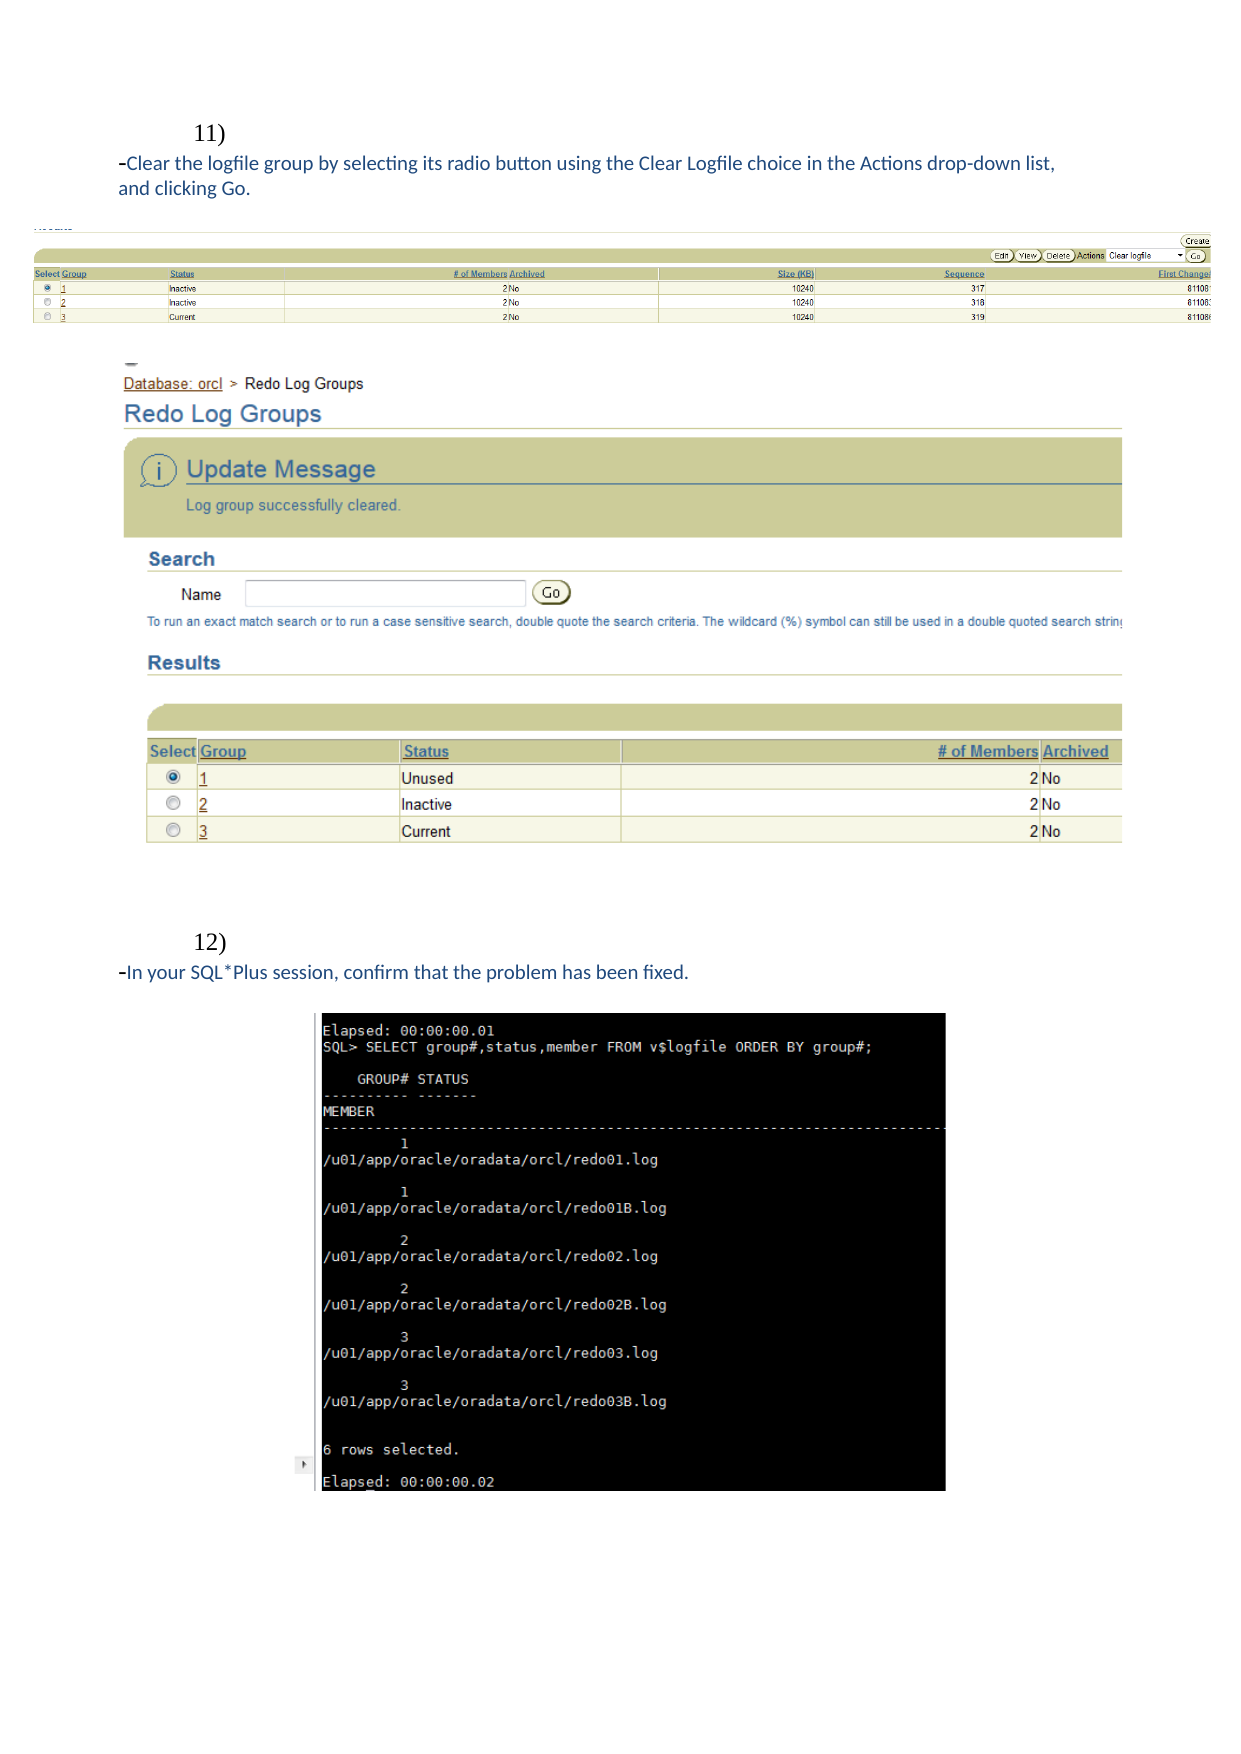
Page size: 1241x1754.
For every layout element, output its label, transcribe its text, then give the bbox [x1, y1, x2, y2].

text 12) [118, 927, 1122, 956]
text 11) [118, 118, 1122, 147]
picture [294, 1013, 946, 1491]
text -In your SQL*Plus session, confirm that the problem has been fixed. [118, 956, 1122, 985]
picture [29, 229, 1211, 335]
text -Clear the logfile group by selecting its radio button using the Clear Logfile choice in the Actions drop-down list, [118, 147, 1122, 176]
picture [118, 363, 1123, 870]
text and clicking Go. [118, 176, 1122, 201]
